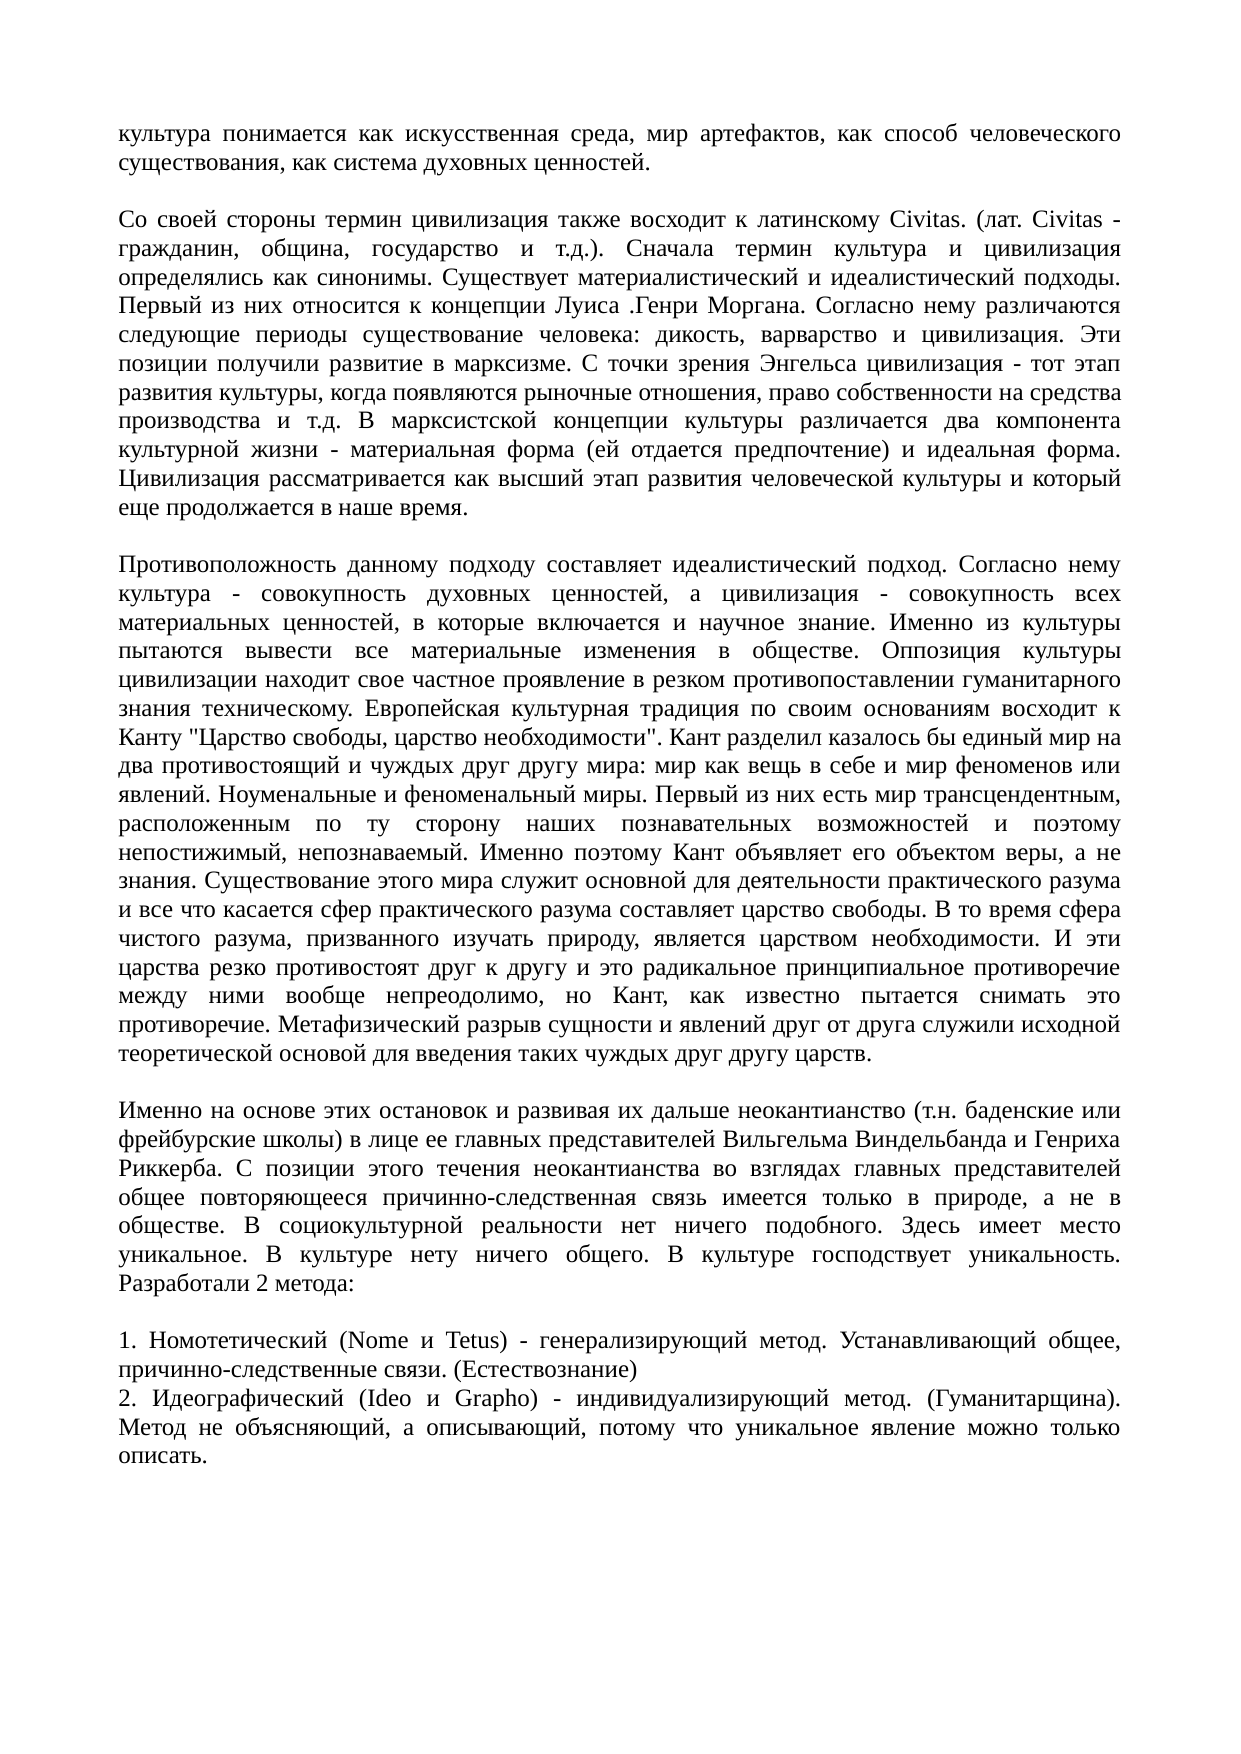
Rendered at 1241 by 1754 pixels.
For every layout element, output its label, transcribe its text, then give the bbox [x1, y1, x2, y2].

text 2. Идеографический (Ideo и Grapho) - индивидуализирующий метод. (Гуманитарщина). Метод не объясняющий, а описывающий, потому что уникальное явление можно только описать. [118, 1383, 1122, 1469]
text 1. Номотетический (Nome и Tetus) - генерализирующий метод. Устанавливающий общее, причинно-следственные связи. (Естествознание) [118, 1326, 1122, 1383]
text Со своей стороны термин цивилизация также восходит к латинскому Civitas. (лат. Civitas - гражданин, община, государство и т.д.). Сначала термин культура и цивилизация определялись как синонимы. Существует материалистический и идеалистический подходы. Первый из них относится к концепции Луиса .Генри Моргана. Согласно нему различаются следующие периоды существование человека: дикость, варварство и цивилизация. Эти позиции получили развитие в марксизме. С точки зрения Энгельса цивилизация - тот этап развития культуры, когда появляются рыночные отношения, право собственности на средства производства и т.д. В марксистской концепции культуры различается два компонента культурной жизни - материальная форма (ей отдается предпочтение) и идеальная форма. Цивилизация рассматривается как высший этап развития человеческой культуры и который еще продолжается в наше время. [118, 204, 1122, 521]
text Именно на основе этих остановок и развивая их дальше неокантианство (т.н. баденские или фрейбурские школы) в лице ее главных представителей Вильгельма Виндельбанда и Генриха Риккерба. С позиции этого течения неокантианства во взглядах главных представителей общее повторяющееся причинно-следственная связь имеется только в природе, а не в обществе. В социокультурной реальности нет ничего подобного. Здесь имеет место уникальное. В культуре нету ничего общего. В культуре господствует уникальность. Разработали 2 метода: [118, 1096, 1122, 1297]
text Противоположность данному подходу составляет идеалистический подход. Согласно нему культура - совокупность духовных ценностей, а цивилизация - совокупность всех материальных ценностей, в которые включается и научное знание. Именно из культуры пытаются вывести все материальные изменения в обществе. Оппозиция культуры цивилизации находит свое частное проявление в резком противопоставлении гуманитарного знания техническому. Европейская культурная традиция по своим основаниям восходит к Канту "Царство свободы, царство необходимости". Кант разделил казалось бы единый мир на два противостоящий и чуждых друг другу мира: мир как вещь в себе и мир феноменов или явлений. Ноуменальные и феноменальный миры. Первый из них есть мир трансцендентным, расположенным по ту сторону наших познавательных возможностей и поэтому непостижимый, непознаваемый. Именно поэтому Кант объявляет его объектом веры, а не знания. Существование этого мира служит основной для деятельности практического разума и все что касается сфер практического разума составляет царство свободы. В то время сфера чистого разума, призванного изучать природу, является царством необходимости. И эти царства резко противостоят друг к другу и это радикальное принципиальное противоречие между ними вообще непреодолимо, но Кант, как известно пытается снимать это противоречие. Метафизический разрыв сущности и явлений друг от друга служили исходной теоретической основой для введения таких чуждых друг другу царств. [118, 549, 1122, 1067]
text культура понимается как искусственная среда, мир артефактов, как способ человеческого существования, как система духовных ценностей. [118, 118, 1122, 176]
